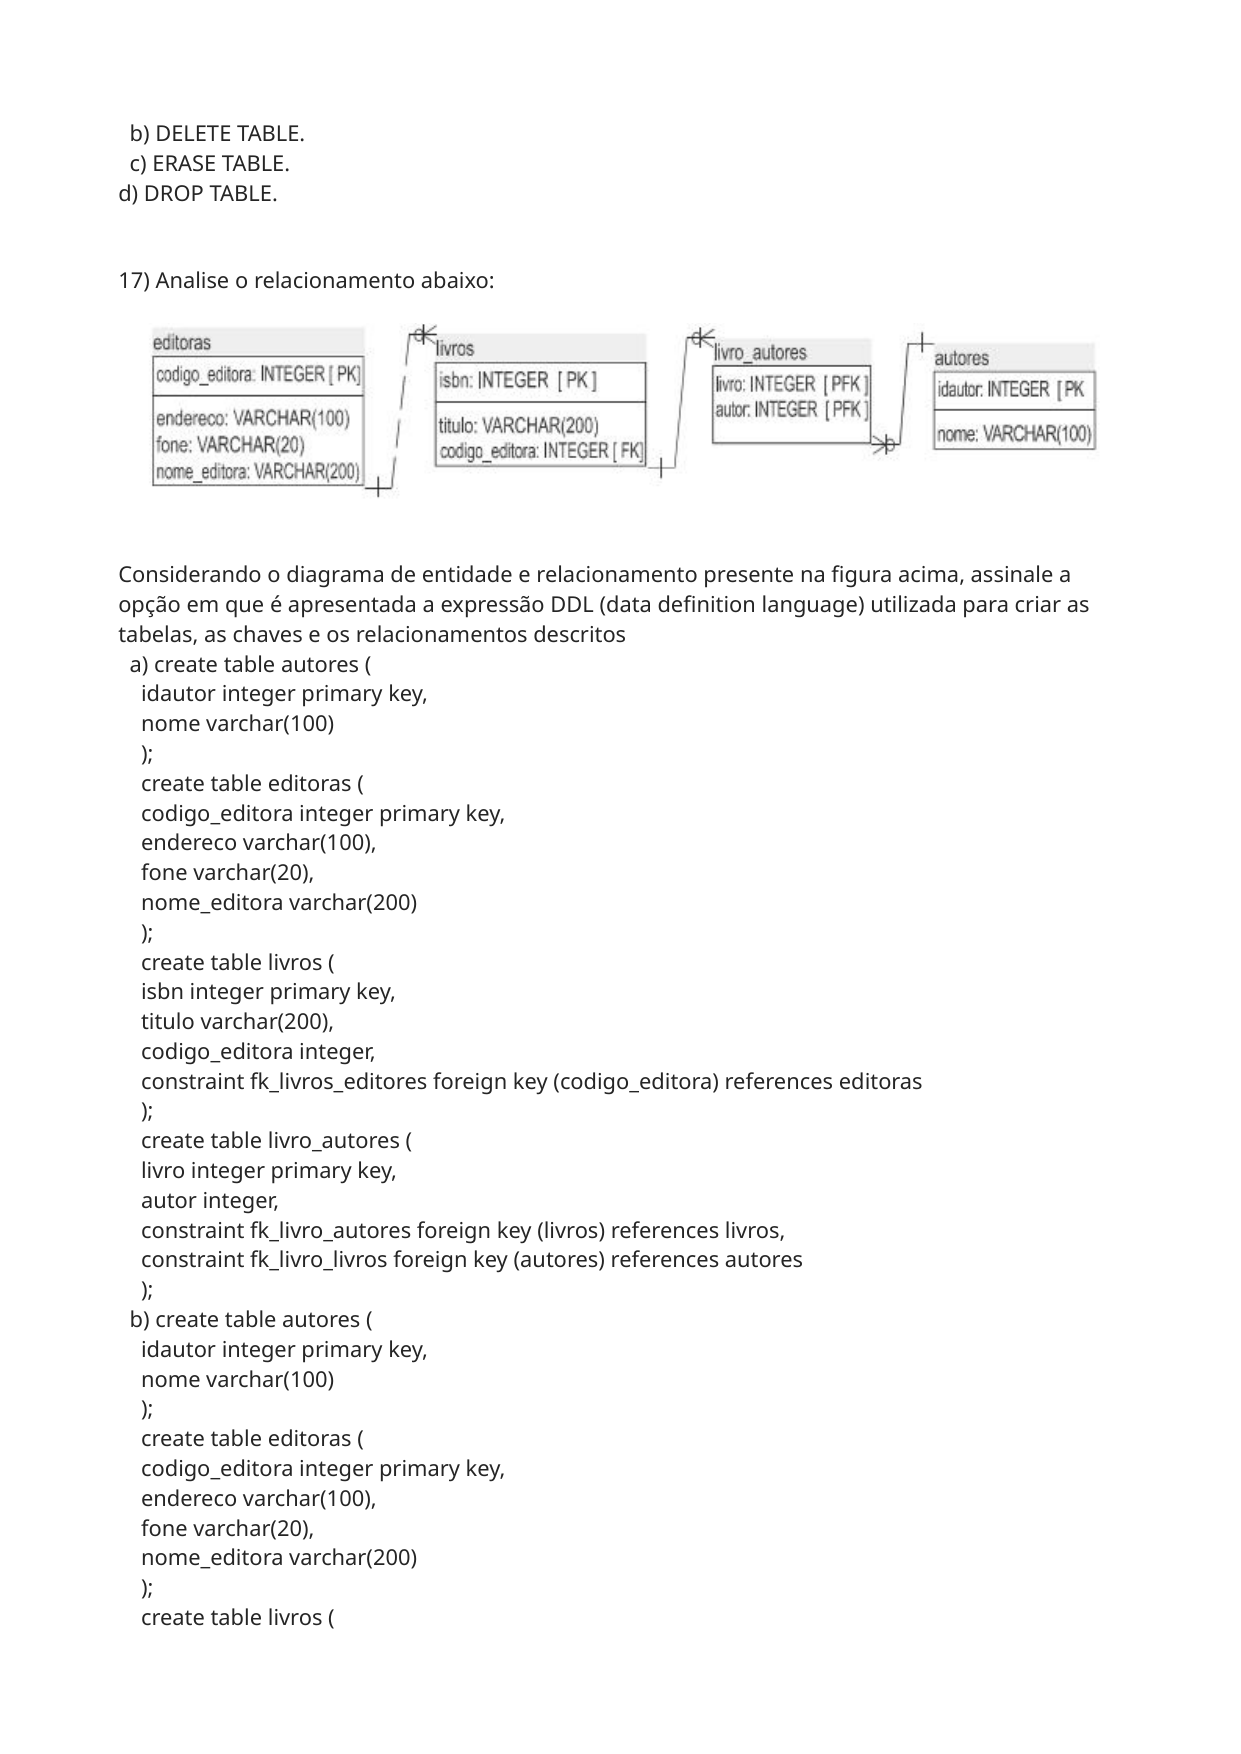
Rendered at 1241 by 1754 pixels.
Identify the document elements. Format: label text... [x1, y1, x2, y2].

text fone varchar(20), [118, 1512, 1122, 1542]
text create table livro_autores ( [118, 1125, 1122, 1155]
text endereco varchar(100), [118, 1483, 1122, 1512]
text ); [118, 1274, 1122, 1304]
text Considerando o diagrama de entidade e relacionamento presente na figura acima, assinale a opção em que é apresentada a expressão DDL (data definition language) utilizada para criar as tabelas, as chaves e os relacionamentos descritos [118, 559, 1122, 648]
text nome_editora varchar(200) [118, 887, 1122, 917]
text livro integer primary key, [118, 1155, 1122, 1185]
text codigo_editora integer primary key, [118, 1453, 1122, 1483]
text titulo varchar(200), [118, 1006, 1122, 1036]
text idautor integer primary key, [118, 1334, 1122, 1363]
picture [137, 323, 1103, 502]
text ); [118, 917, 1122, 946]
text ); [118, 1393, 1122, 1423]
text ); [118, 1095, 1122, 1125]
text endereco varchar(100), [118, 827, 1122, 857]
text create table livros ( [118, 1602, 1122, 1632]
text 17) Analise o relacionamento abaixo: [118, 265, 1122, 295]
text b) DELETE TABLE. [118, 118, 1122, 148]
text c) ERASE TABLE. [118, 148, 1122, 178]
text autor integer, [118, 1185, 1122, 1214]
text constraint fk_livro_livros foreign key (autores) references autores [118, 1244, 1122, 1274]
text b) create table autores ( [118, 1304, 1122, 1334]
text create table editoras ( [118, 768, 1122, 797]
text codigo_editora integer, [118, 1036, 1122, 1066]
text codigo_editora integer primary key, [118, 797, 1122, 827]
text nome varchar(100) [118, 1363, 1122, 1393]
text nome varchar(100) [118, 708, 1122, 738]
text constraint fk_livros_editores foreign key (codigo_editora) references editoras [118, 1066, 1122, 1095]
text d) DROP TABLE. [118, 178, 1122, 207]
text a) create table autores ( [118, 648, 1122, 678]
text idautor integer primary key, [118, 678, 1122, 708]
text create table editoras ( [118, 1423, 1122, 1453]
text ); [118, 738, 1122, 768]
text ); [118, 1572, 1122, 1602]
text isbn integer primary key, [118, 976, 1122, 1006]
text constraint fk_livro_autores foreign key (livros) references livros, [118, 1214, 1122, 1244]
text create table livros ( [118, 946, 1122, 976]
text nome_editora varchar(200) [118, 1542, 1122, 1572]
text fone varchar(20), [118, 857, 1122, 887]
